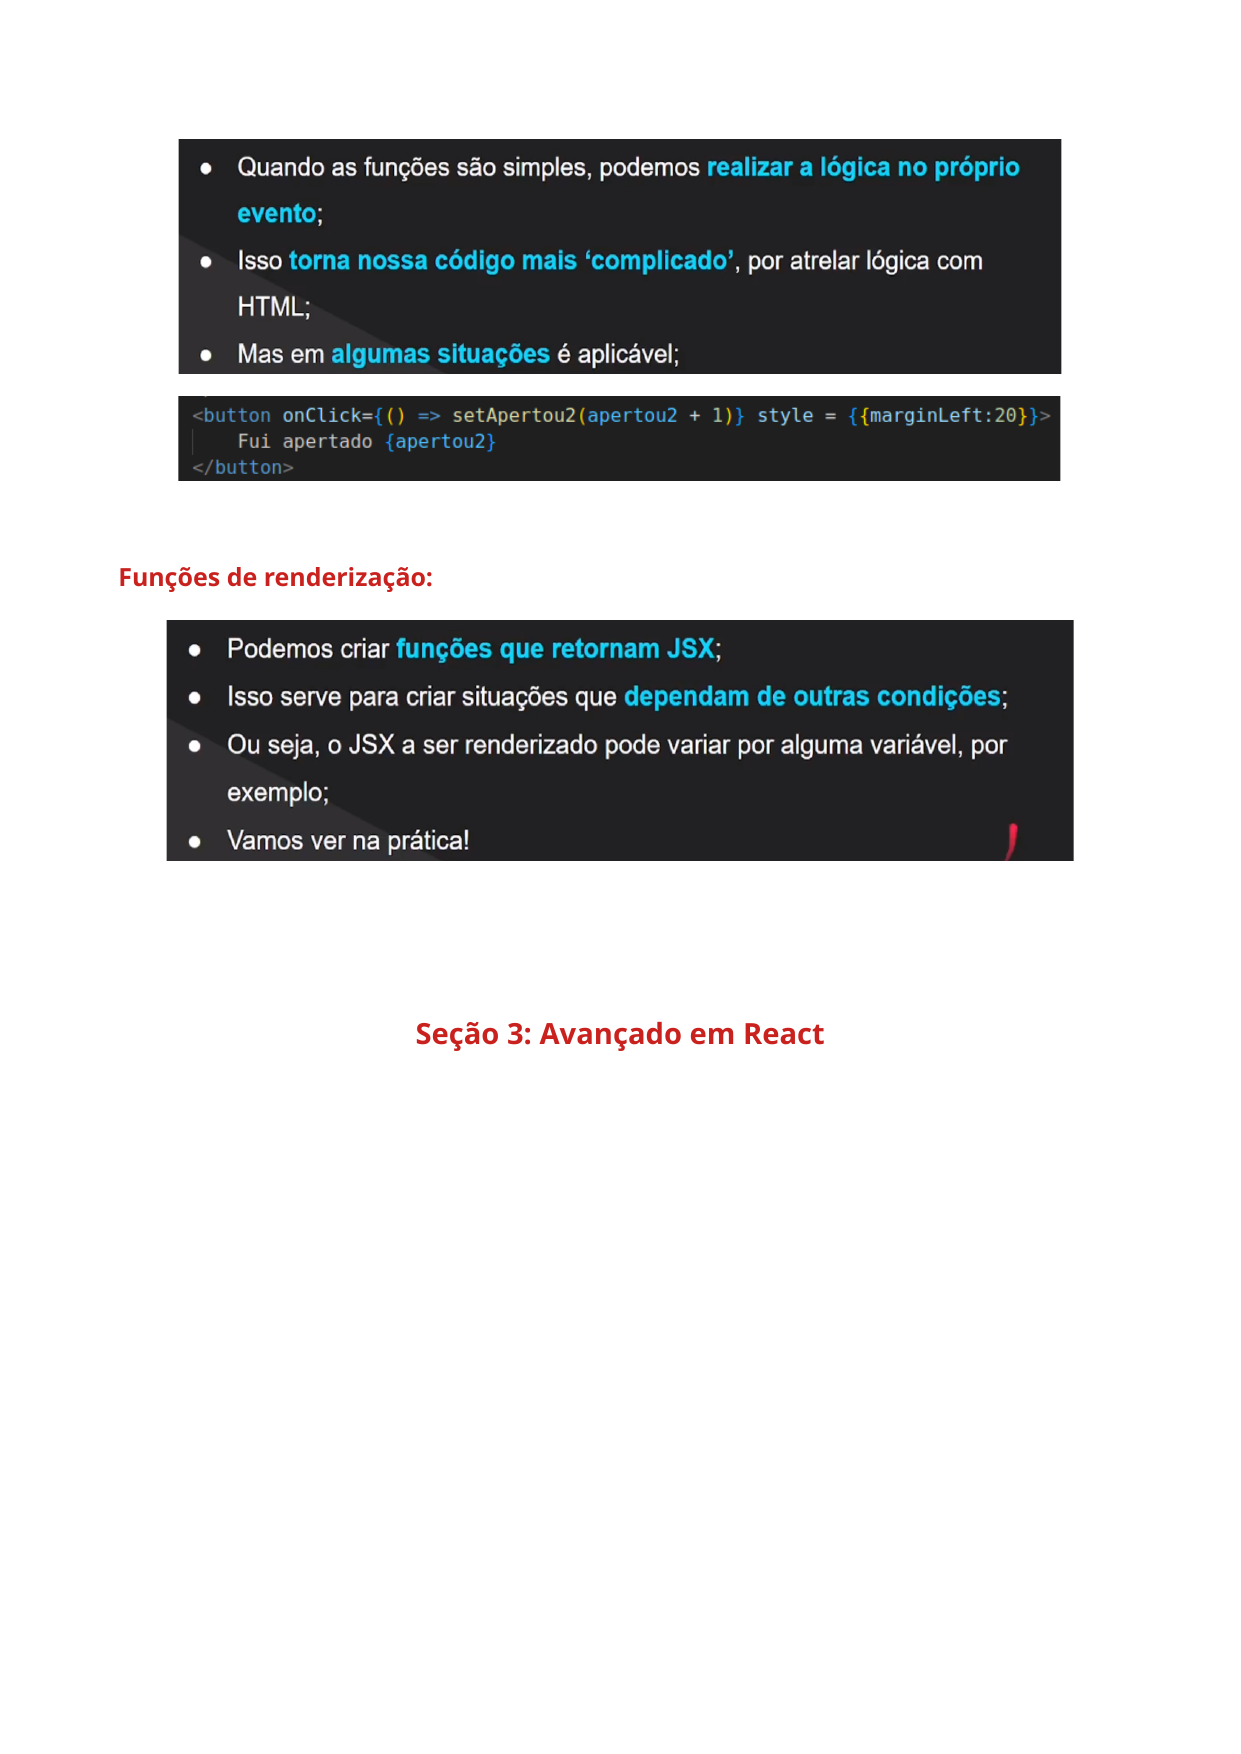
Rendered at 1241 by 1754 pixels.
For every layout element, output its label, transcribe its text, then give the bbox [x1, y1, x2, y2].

picture [178, 396, 1061, 481]
picture [178, 139, 1062, 374]
text Funções de renderização: [118, 560, 1122, 594]
text Seção 3: Avançado em React [118, 1013, 1122, 1053]
picture [166, 620, 1074, 861]
